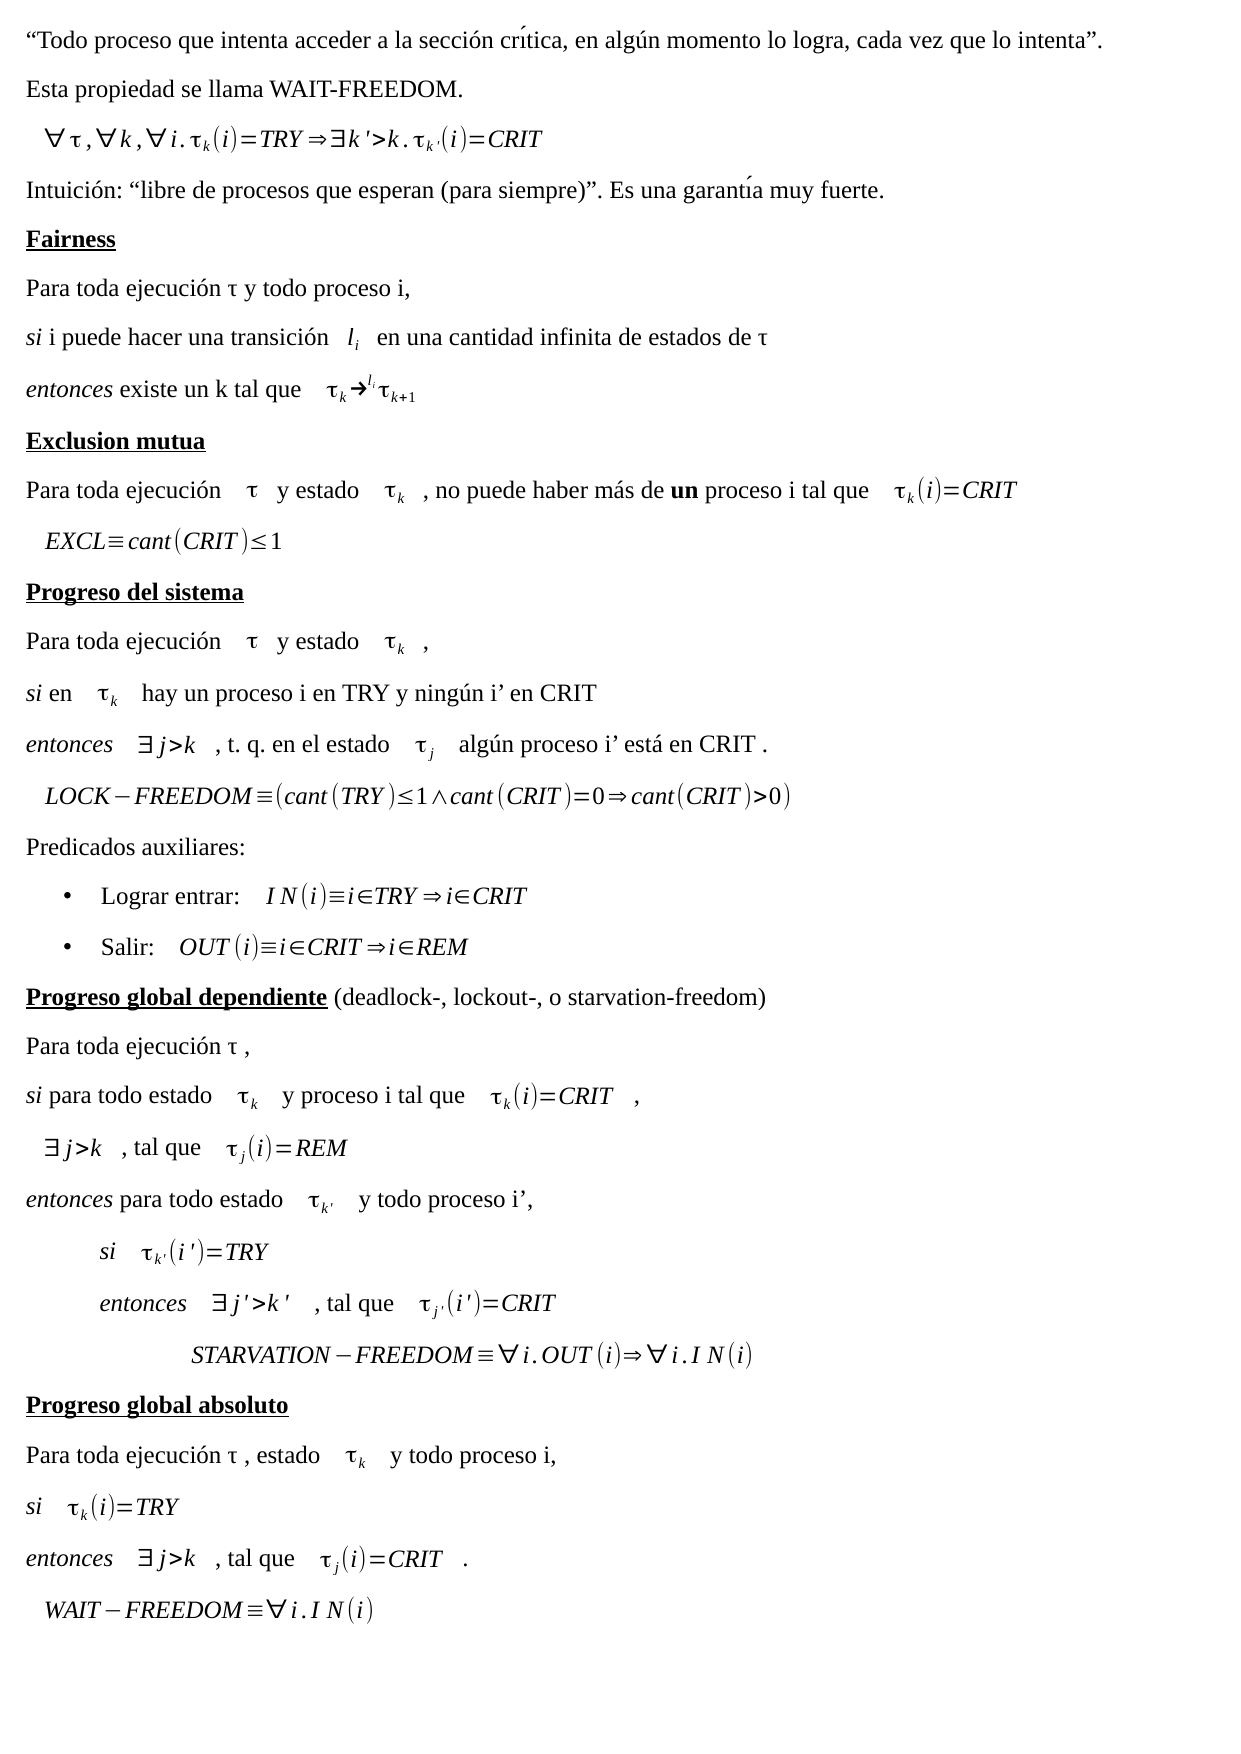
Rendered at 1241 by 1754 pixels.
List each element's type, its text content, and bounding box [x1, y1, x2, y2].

text Para toda ejecución τ , estado y todo proceso i, [26, 1440, 1215, 1471]
text Fairness [26, 224, 1215, 253]
text entonces para todo estado y todo proceso i’, [26, 1184, 1215, 1216]
text Progreso global absoluto [26, 1391, 1215, 1419]
text si [26, 1236, 1215, 1268]
text Esta propiedad se llama WAIT-FREEDOM. [26, 74, 1215, 103]
text , tal que [26, 1132, 1215, 1164]
text Predicados auxiliares: [26, 832, 1215, 860]
text Para toda ejecución τ , [26, 1031, 1215, 1060]
list Lograr entrar: [63, 881, 1215, 911]
text entonces , tal que . [26, 1543, 1215, 1575]
text Progreso global dependiente (deadlock-, lockout-, o starvation-freedom) [26, 982, 1215, 1011]
text entonces , t. q. en el estado algún proceso i’ está en CRIT . [26, 729, 1215, 761]
text entonces existe un k tal que [26, 374, 1215, 405]
text si i puede hacer una transiciónen una cantidad infinita de estados de τ [26, 322, 1215, 354]
text “Todo proceso que intenta acceder a la sección crı́tica, en algún momento lo logra, cada vez que lo intenta”. [26, 26, 1215, 54]
text Progreso del sistema [26, 577, 1215, 606]
text si en hay un proceso i en TRY y ningún i’ en CRIT [26, 678, 1215, 709]
text Para toda ejecución y estado , [26, 626, 1215, 657]
text si [26, 1491, 1215, 1523]
text si para todo estado y proceso i tal que , [26, 1081, 1215, 1112]
text Para toda ejecución τ y todo proceso i, [26, 273, 1215, 302]
text Intuición: “libre de procesos que esperan (para siempre)”. Es una garantı́a muy fuerte. [26, 175, 1215, 204]
text Exclusion mutua [26, 426, 1215, 454]
text entonces , tal que [26, 1288, 1215, 1319]
text Para toda ejecución y estado , no puede haber más de un proceso i tal que [26, 475, 1215, 506]
list Salir: [63, 932, 1215, 962]
